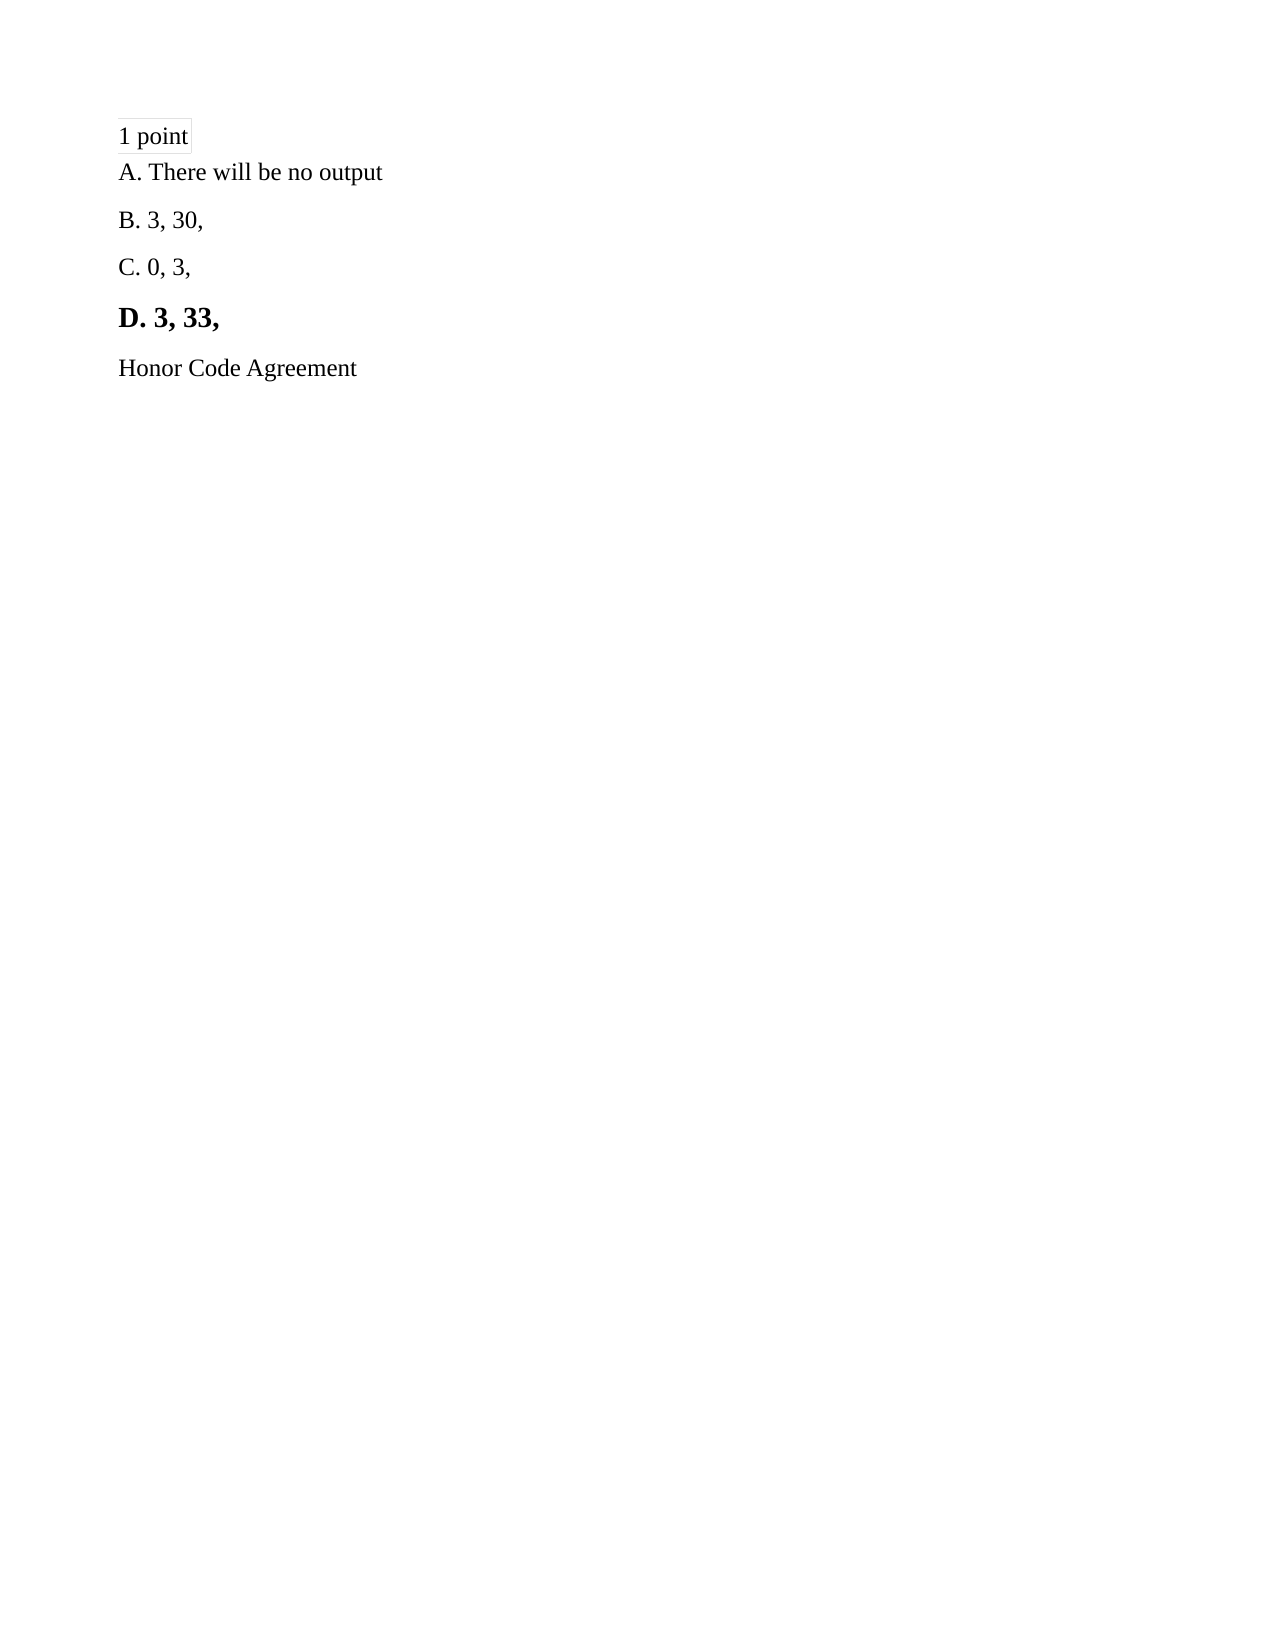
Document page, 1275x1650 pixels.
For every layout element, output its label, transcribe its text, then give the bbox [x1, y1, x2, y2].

text A. There will be no output [118, 157, 1157, 186]
text [192, 118, 1157, 153]
text B. 3, 30, [118, 205, 1157, 233]
text Honor Code Agreement [118, 353, 1157, 382]
text 1 point [118, 119, 191, 153]
text C. 0, 3, [118, 252, 1157, 281]
text D. 3, 33, [118, 300, 1157, 333]
